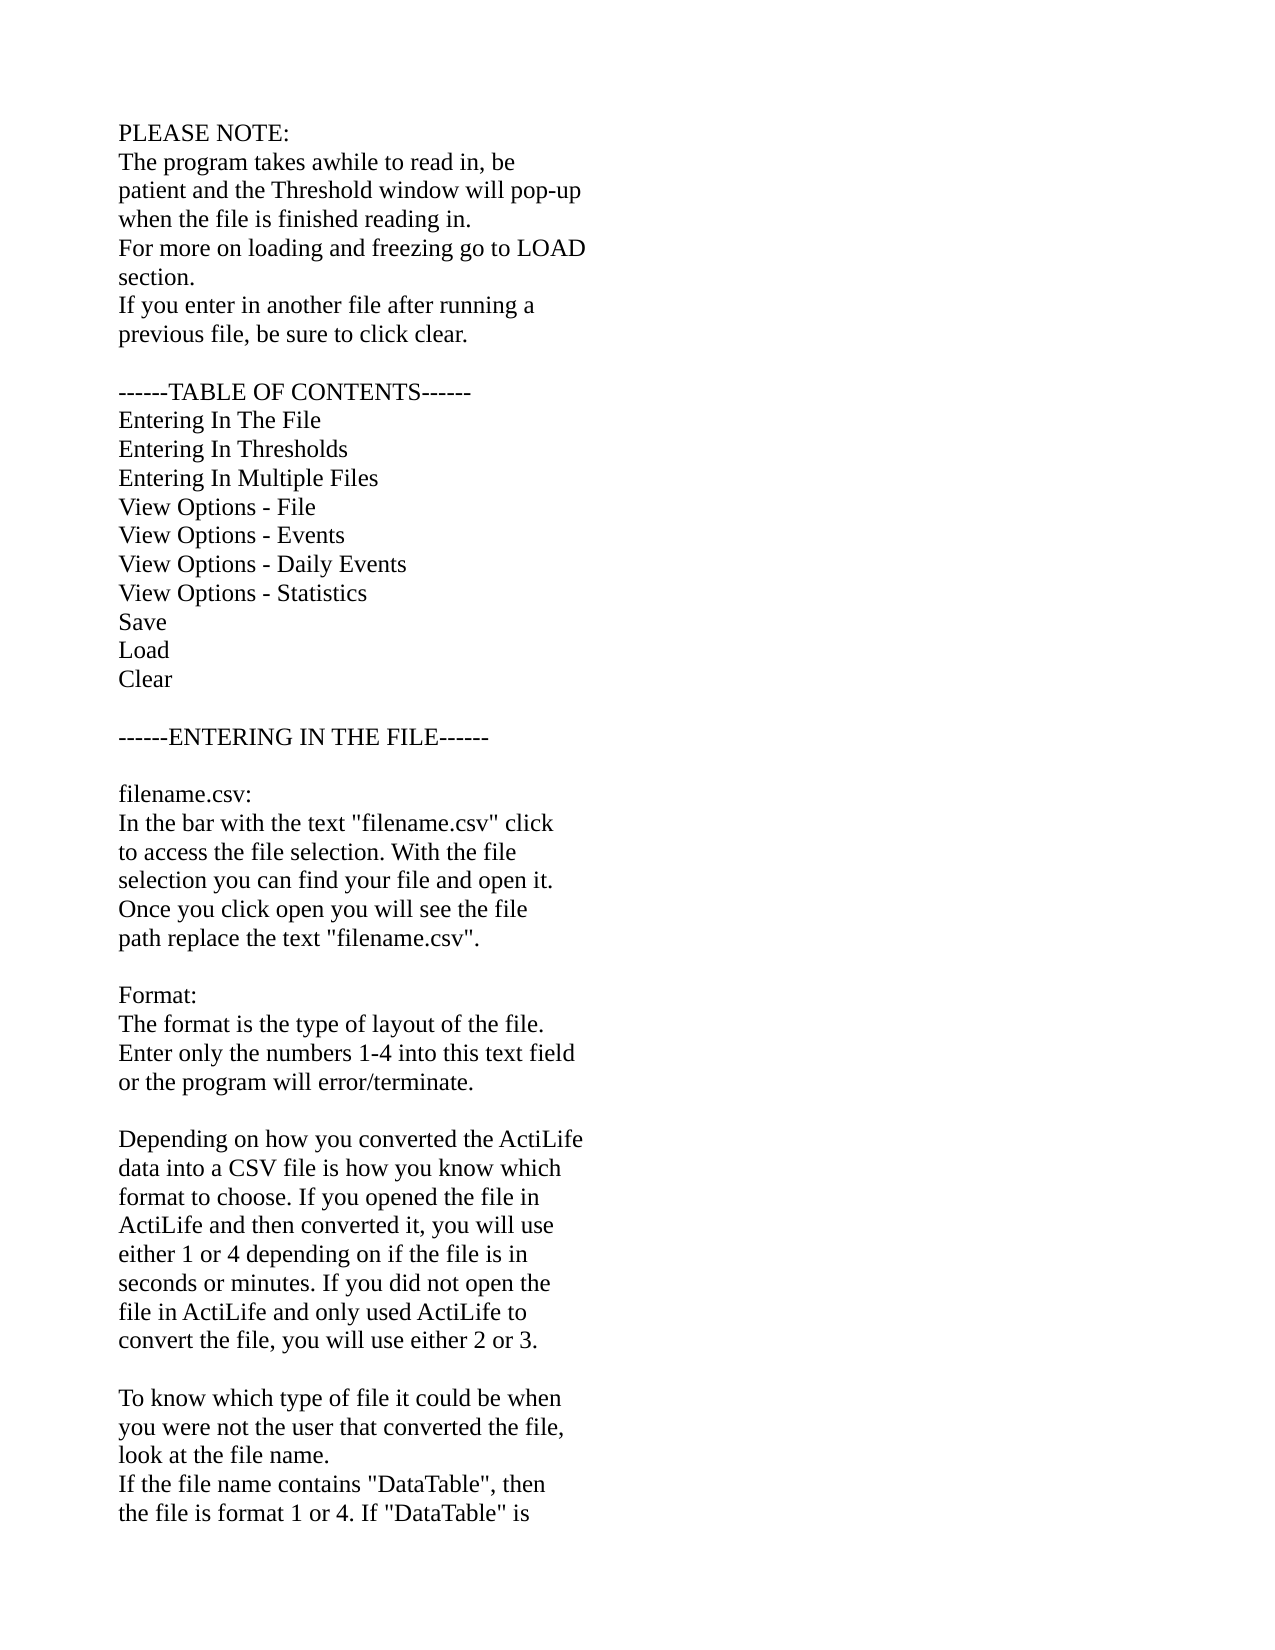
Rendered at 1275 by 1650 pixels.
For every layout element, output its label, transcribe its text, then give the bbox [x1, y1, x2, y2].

text If you enter in another file after running a [118, 291, 1157, 319]
text The program takes awhile to read in, be [118, 147, 1157, 176]
text path replace the text "filename.csv". [118, 923, 1157, 952]
text PLEASE NOTE: [118, 118, 1157, 147]
text data into a CSV file is how you know which [118, 1153, 1157, 1182]
text The format is the type of layout of the file. [118, 1009, 1157, 1038]
text you were not the user that converted the file, [118, 1412, 1157, 1441]
text patient and the Threshold window will pop-up [118, 176, 1157, 204]
text Entering In Multiple Files [118, 463, 1157, 492]
text selection you can find your file and open it. [118, 866, 1157, 894]
text View Options - Daily Events [118, 549, 1157, 578]
text Format: [118, 981, 1157, 1009]
text section. [118, 262, 1157, 291]
text In the bar with the text "filename.csv" click [118, 808, 1157, 837]
text For more on loading and freezing go to LOAD [118, 233, 1157, 262]
text previous file, be sure to click clear. [118, 319, 1157, 348]
text to access the file selection. With the file [118, 837, 1157, 866]
text If the file name contains "DataTable", then [118, 1469, 1157, 1498]
text Depending on how you converted the ActiLife [118, 1124, 1157, 1153]
text Entering In The File [118, 406, 1157, 434]
text ------TABLE OF CONTENTS------ [118, 377, 1157, 406]
text Once you click open you will see the file [118, 894, 1157, 923]
text the file is format 1 or 4. If "DataTable" is [118, 1498, 1157, 1527]
text or the program will error/terminate. [118, 1067, 1157, 1096]
text Load [118, 636, 1157, 664]
text Enter only the numbers 1-4 into this text field [118, 1038, 1157, 1067]
text file in ActiLife and only used ActiLife to [118, 1297, 1157, 1326]
text ------ENTERING IN THE FILE------ [118, 722, 1157, 751]
text Clear [118, 664, 1157, 693]
text Save [118, 607, 1157, 636]
text To know which type of file it could be when [118, 1383, 1157, 1412]
text convert the file, you will use either 2 or 3. [118, 1326, 1157, 1354]
text Entering In Thresholds [118, 434, 1157, 463]
text either 1 or 4 depending on if the file is in [118, 1239, 1157, 1268]
text look at the file name. [118, 1441, 1157, 1469]
text View Options - Statistics [118, 578, 1157, 607]
text View Options - File [118, 492, 1157, 521]
text seconds or minutes. If you did not open the [118, 1268, 1157, 1297]
text ActiLife and then converted it, you will use [118, 1211, 1157, 1239]
text filename.csv: [118, 779, 1157, 808]
text when the file is finished reading in. [118, 204, 1157, 233]
text format to choose. If you opened the file in [118, 1182, 1157, 1211]
text View Options - Events [118, 521, 1157, 549]
